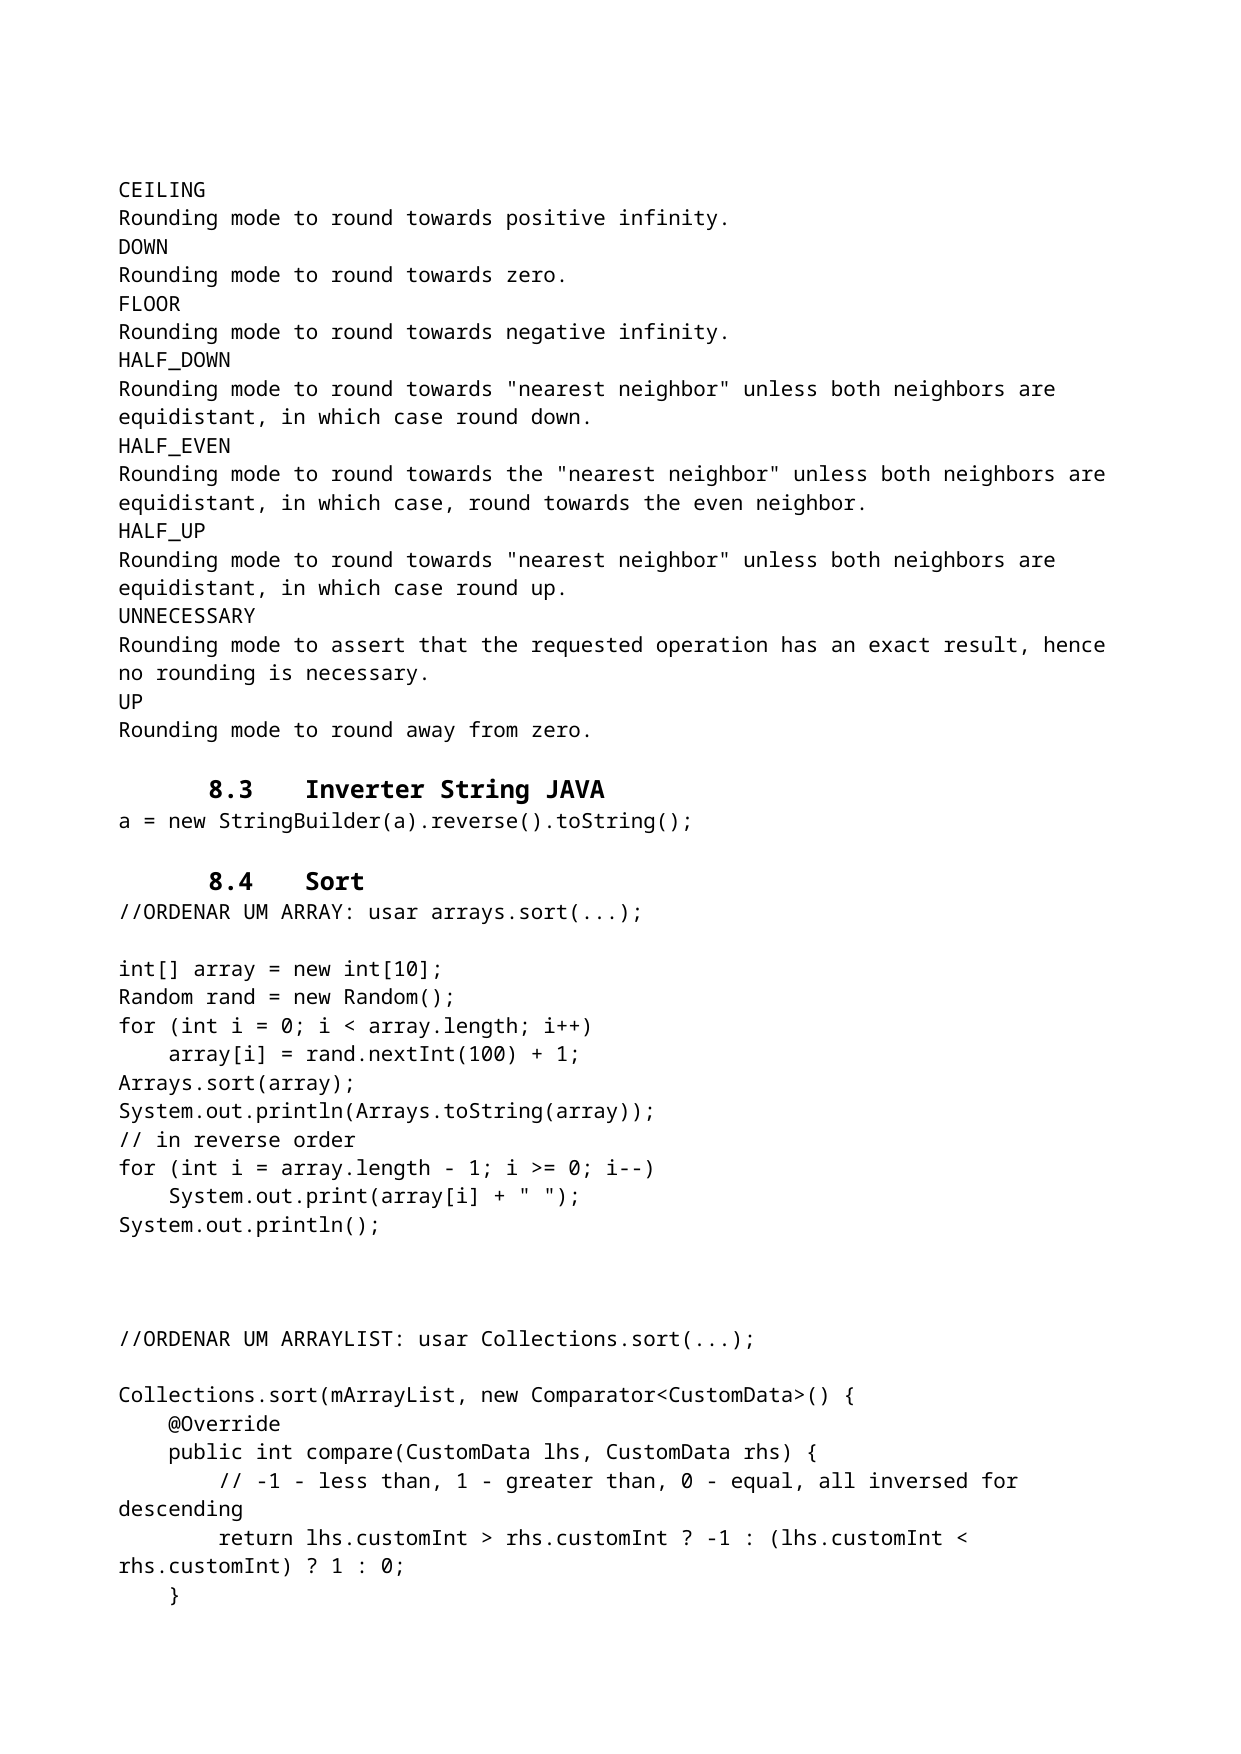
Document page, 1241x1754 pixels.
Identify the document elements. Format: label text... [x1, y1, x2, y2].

text a = new StringBuilder(a).reverse().toString(); [118, 806, 1122, 835]
text System.out.print(array[i] + " "); [118, 1182, 1122, 1210]
text Collections.sort(mArrayList, new Comparator<CustomData>() { [118, 1381, 1122, 1409]
text Random rand = new Random(); [118, 982, 1122, 1011]
text Rounding mode to round towards "nearest neighbor" unless both neighbors are equidistant, in which case round down. [118, 374, 1122, 431]
text Rounding mode to round towards the "nearest neighbor" unless both neighbors are equidistant, in which case, round towards the even neighbor. [118, 459, 1122, 516]
text // -1 - less than, 1 - greater than, 0 - equal, all inversed for descending [118, 1466, 1122, 1523]
list Sort [193, 863, 1122, 897]
text array[i] = rand.nextInt(100) + 1; [118, 1039, 1122, 1068]
text FLOOR [118, 289, 1122, 317]
text UNNECESSARY [118, 602, 1122, 630]
text int[] array = new int[10]; [118, 954, 1122, 982]
text HALF_DOWN [118, 346, 1122, 374]
text //ORDENAR UM ARRAYLIST: usar Collections.sort(...); [118, 1324, 1122, 1352]
text for (int i = array.length - 1; i >= 0; i--) [118, 1153, 1122, 1182]
text } [118, 1580, 1122, 1608]
text Rounding mode to round towards "nearest neighbor" unless both neighbors are equidistant, in which case round up. [118, 545, 1122, 602]
text public int compare(CustomData lhs, CustomData rhs) { [118, 1437, 1122, 1466]
text System.out.println(Arrays.toString(array)); [118, 1096, 1122, 1125]
text @Override [118, 1409, 1122, 1437]
text System.out.println(); [118, 1210, 1122, 1238]
text return lhs.customInt > rhs.customInt ? -1 : (lhs.customInt < rhs.customInt) ? 1 : 0; [118, 1523, 1122, 1580]
text Arrays.sort(array); [118, 1068, 1122, 1096]
list Inverter String JAVA [193, 772, 1122, 806]
text Rounding mode to round towards negative infinity. [118, 317, 1122, 346]
text DOWN [118, 232, 1122, 260]
text Rounding mode to round towards zero. [118, 260, 1122, 289]
text CEILING [118, 175, 1122, 203]
text Rounding mode to assert that the requested operation has an exact result, hence no rounding is necessary. [118, 630, 1122, 687]
text Rounding mode to round towards positive infinity. [118, 203, 1122, 232]
text HALF_EVEN [118, 431, 1122, 459]
text //ORDENAR UM ARRAY: usar arrays.sort(...); [118, 897, 1122, 926]
text UP [118, 687, 1122, 715]
text for (int i = 0; i < array.length; i++) [118, 1011, 1122, 1039]
text Rounding mode to round away from zero. [118, 715, 1122, 744]
text HALF_UP [118, 516, 1122, 545]
text // in reverse order [118, 1125, 1122, 1153]
